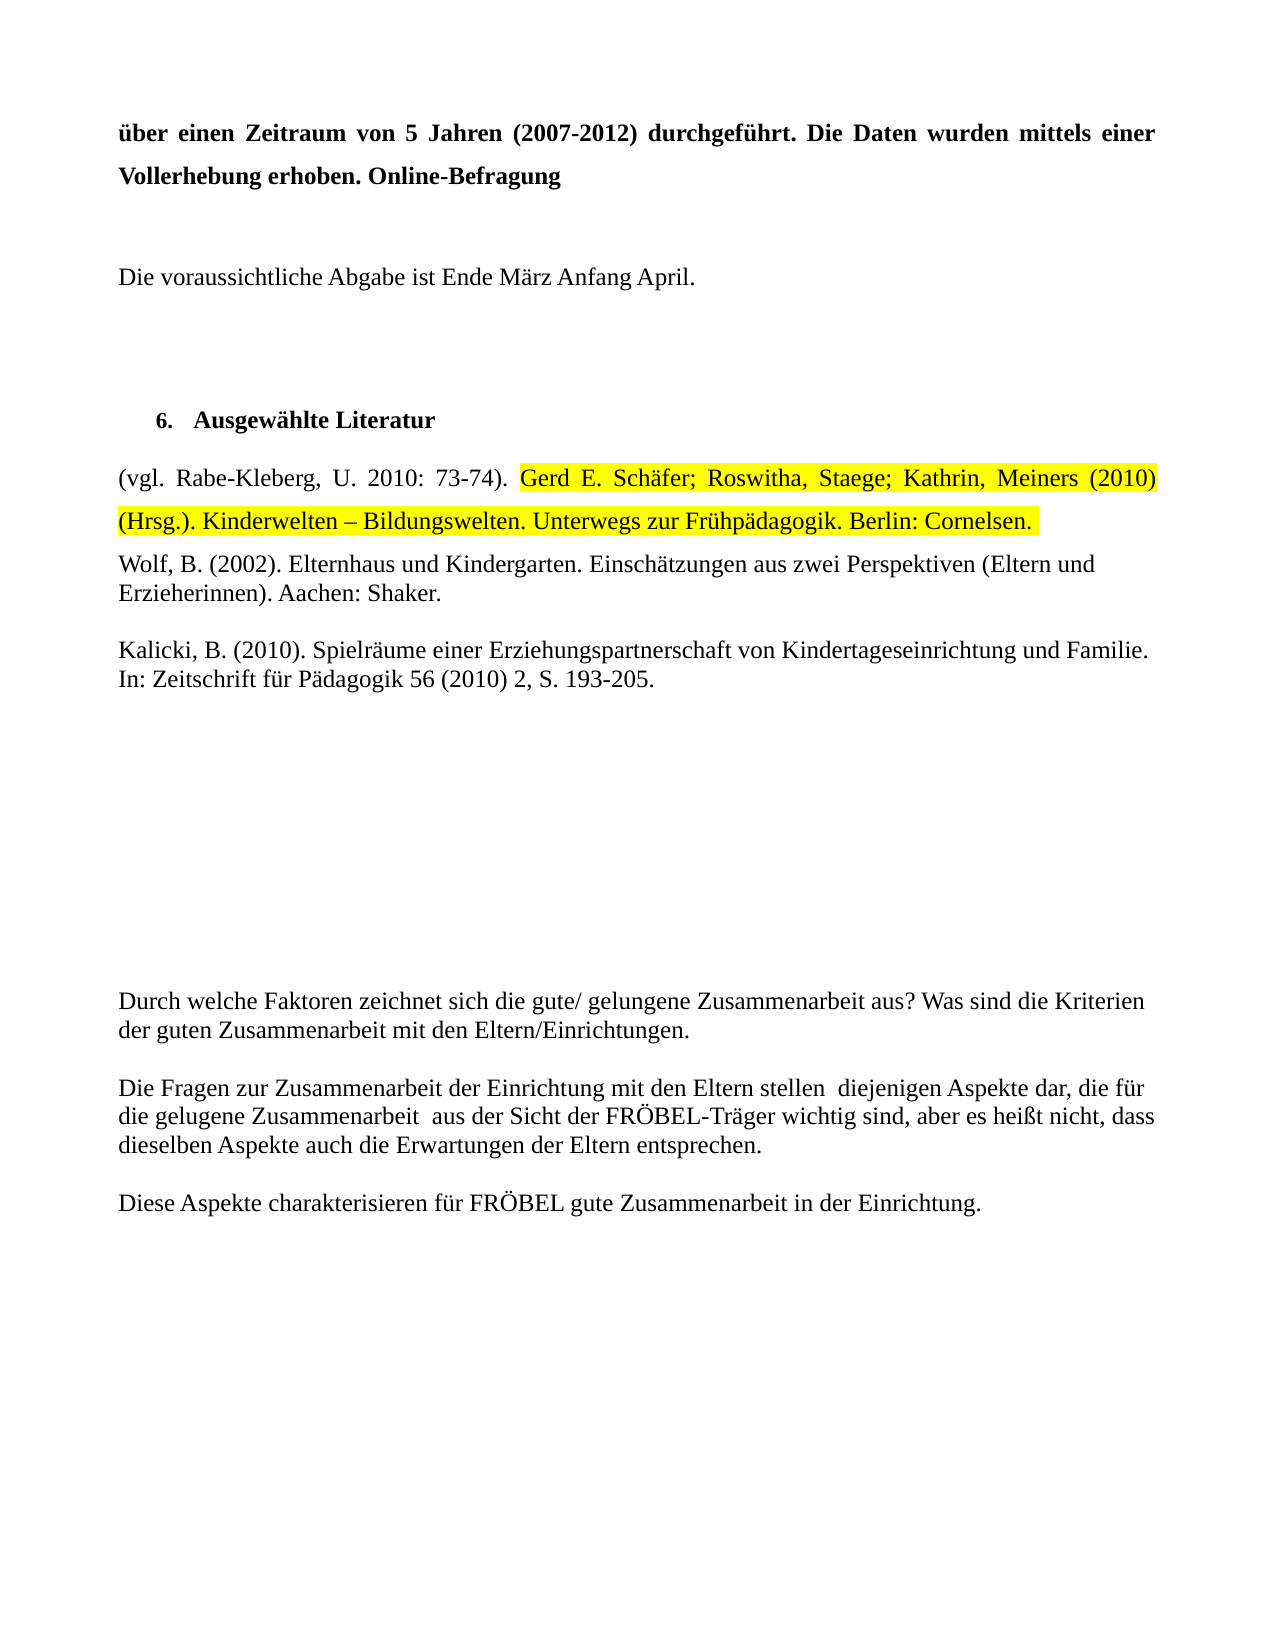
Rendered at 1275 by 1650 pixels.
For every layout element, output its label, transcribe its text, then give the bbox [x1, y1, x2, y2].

text Wolf, B. (2002). Elternhaus und Kindergarten. Einschätzungen aus zwei Perspektiven (Eltern und Erzieherinnen). Aachen: Shaker. [118, 549, 1157, 607]
text über einen Zeitraum von 5 Jahren (2007-2012) durchgeführt. Die Daten wurden mittels einer Vollerhebung erhoben. Online-Befragung [118, 118, 1157, 190]
table_header [118, 722, 131, 756]
list Ausgewählte Literatur [156, 406, 1157, 434]
text (vgl. Rabe-Kleberg, U. 2010: 73-74). Gerd E. Schäfer; Roswitha, Staege; Kathrin, Meiners (2010) (Hrsg.). Kinderwelten – Bildungswelten. Unterwegs zur Frühpädagogik. Berlin: Cornelsen. [118, 463, 1157, 535]
text Diese Aspekte charakterisieren für FRÖBEL gute Zusammenarbeit in der Einrichtung. [118, 1188, 1157, 1216]
text Durch welche Faktoren zeichnet sich die gute/ gelungene Zusammenarbeit aus? Was sind die Kriterien der guten Zusammenarbeit mit den Eltern/Einrichtungen. [118, 986, 1157, 1044]
text Die Fragen zur Zusammenarbeit der Einrichtung mit den Eltern stellen diejenigen Aspekte dar, die für die gelugene Zusammenarbeit aus der Sicht der FRÖBEL-Träger wichtig sind, aber es heißt nicht, dass dieselben Aspekte auch die Erwartungen der Eltern entsprechen. [118, 1073, 1157, 1159]
text Kalicki, B. (2010). Spielräume einer Erziehungspartnerschaft von Kindertageseinrichtung und Familie. In: Zeitschrift für Pädagogik 56 (2010) 2, S. 193-205. [118, 636, 1157, 693]
text Die voraussichtliche Abgabe ist Ende März Anfang April. [118, 262, 1157, 291]
table_header [131, 722, 641, 756]
